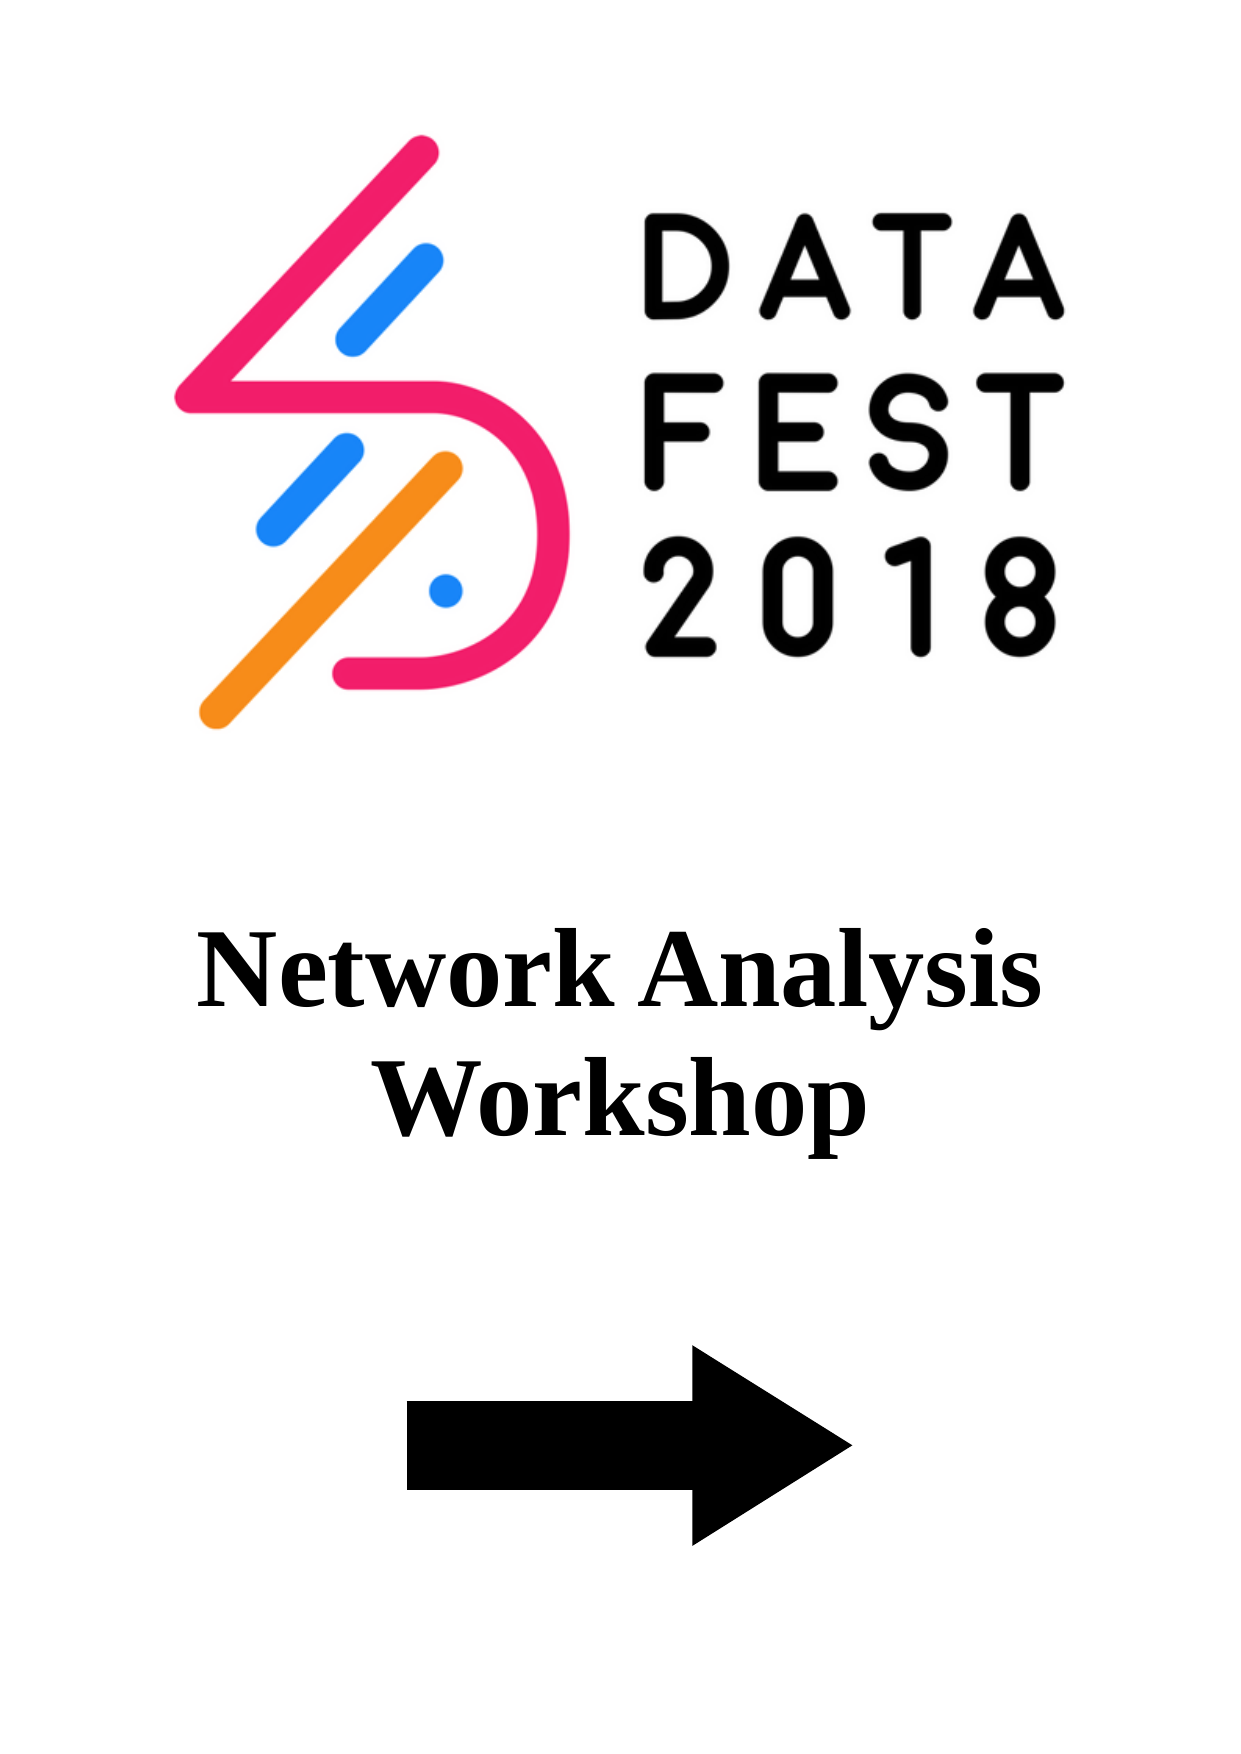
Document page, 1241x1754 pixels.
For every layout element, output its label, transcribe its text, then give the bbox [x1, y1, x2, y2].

picture [151, 118, 1089, 743]
text Network Analysis Workshop [118, 901, 1122, 1160]
